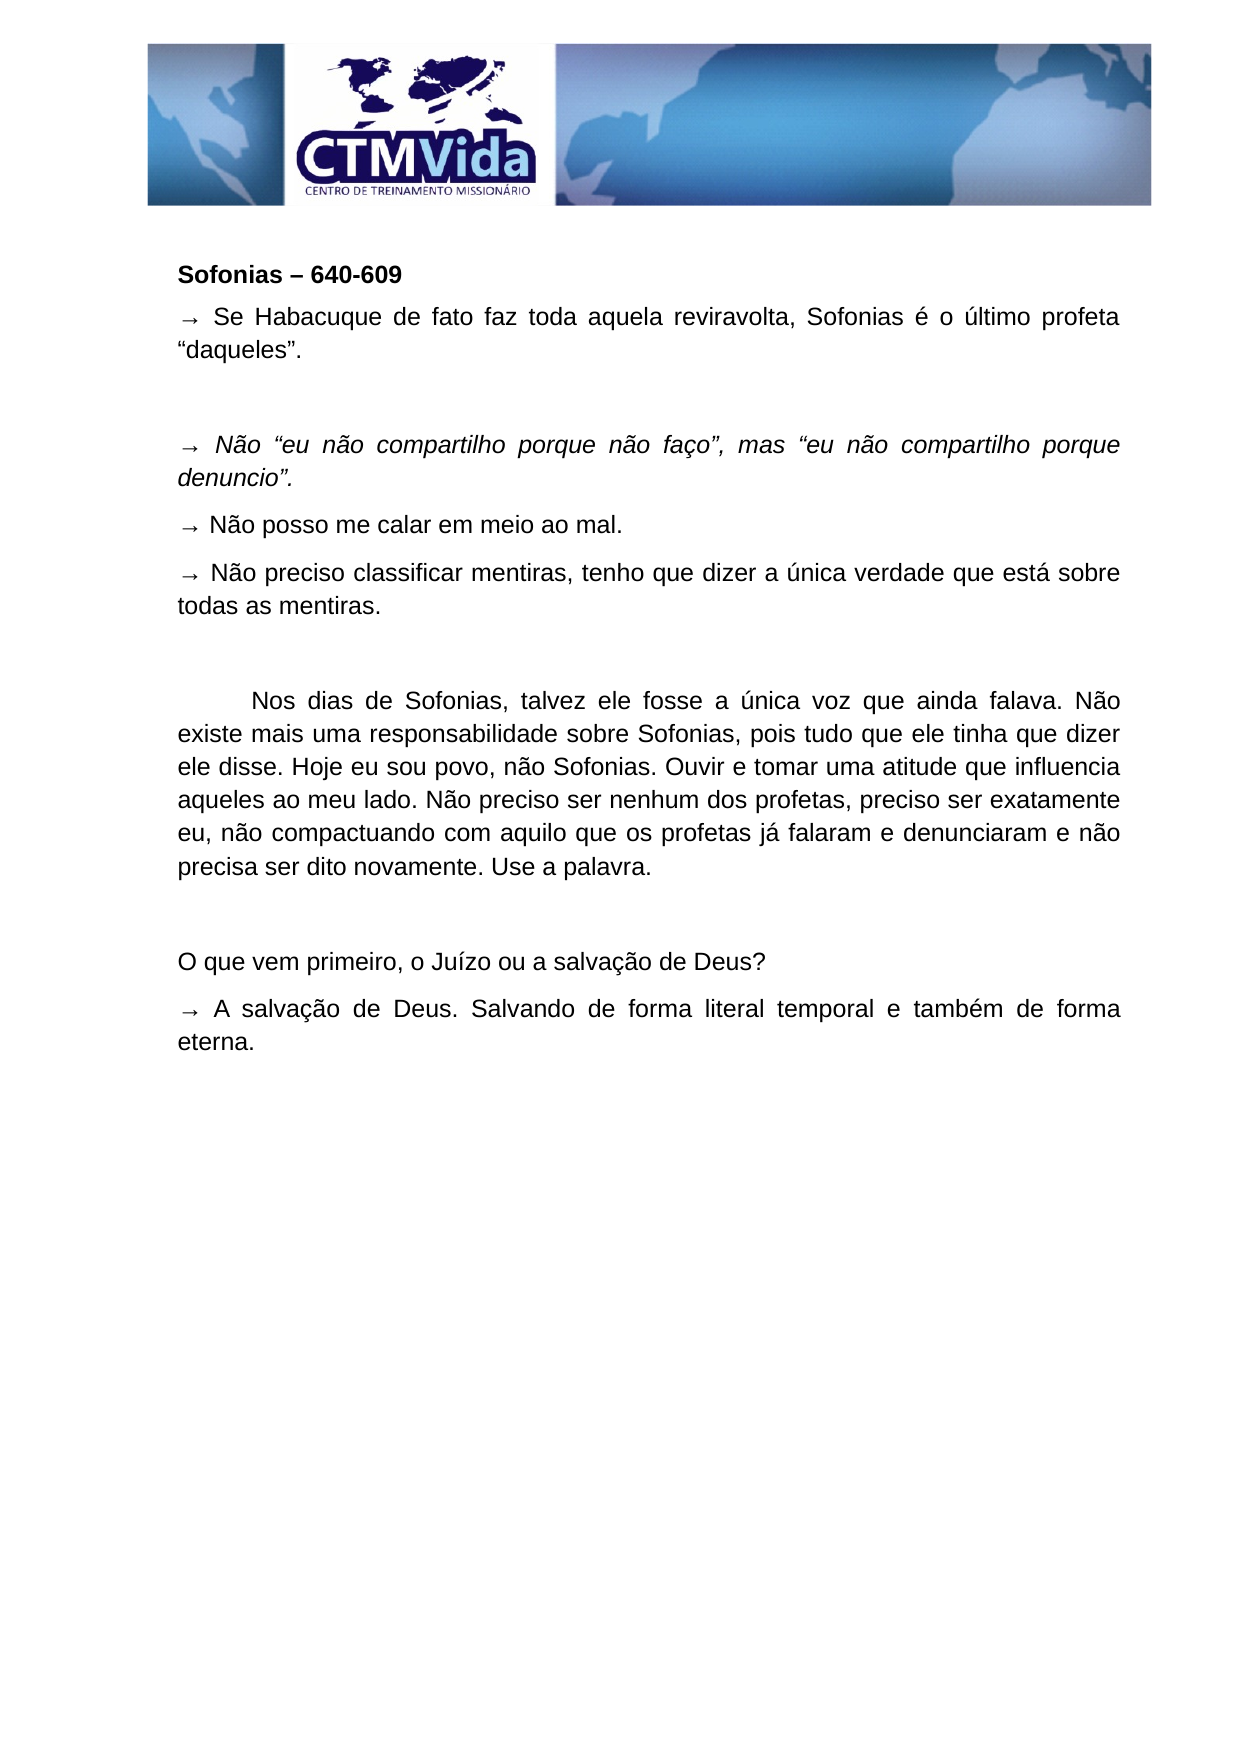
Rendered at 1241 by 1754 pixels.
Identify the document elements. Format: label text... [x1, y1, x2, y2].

text → Não posso me calar em meio ao mal. [177, 511, 1122, 539]
text → A salvação de Deus. Salvando de forma literal temporal e também de forma eterna. [177, 994, 1122, 1056]
picture [147, 43, 1152, 206]
text O que vem primeiro, o Juízo ou a salvação de Deus? [177, 947, 1122, 975]
text → Não preciso classificar mentiras, tenho que dizer a única verdade que está sobre todas as mentiras. [177, 558, 1122, 620]
subtitle Sofonias – 640-609 [177, 260, 1122, 289]
text → Se Habacuque de fato faz toda aquela reviravolta, Sofonias é o último profeta “daqueles”. [177, 302, 1122, 363]
text → Não “eu não compartilho porque não faço”, mas “eu não compartilho porque denuncio”. [177, 430, 1122, 492]
text Nos dias de Sofonias, talvez ele fosse a única voz que ainda falava. Não existe mais uma responsabilidade sobre Sofonias, pois tudo que ele tinha que dizer ele disse. Hoje eu sou povo, não Sofonias. Ouvir e tomar uma atitude que influencia aqueles ao meu lado. Não preciso ser nenhum dos profetas, preciso ser exatamente eu, não compactuando com aquilo que os profetas já falaram e denunciaram e não precisa ser dito novamente. Use a palavra. [177, 686, 1122, 880]
